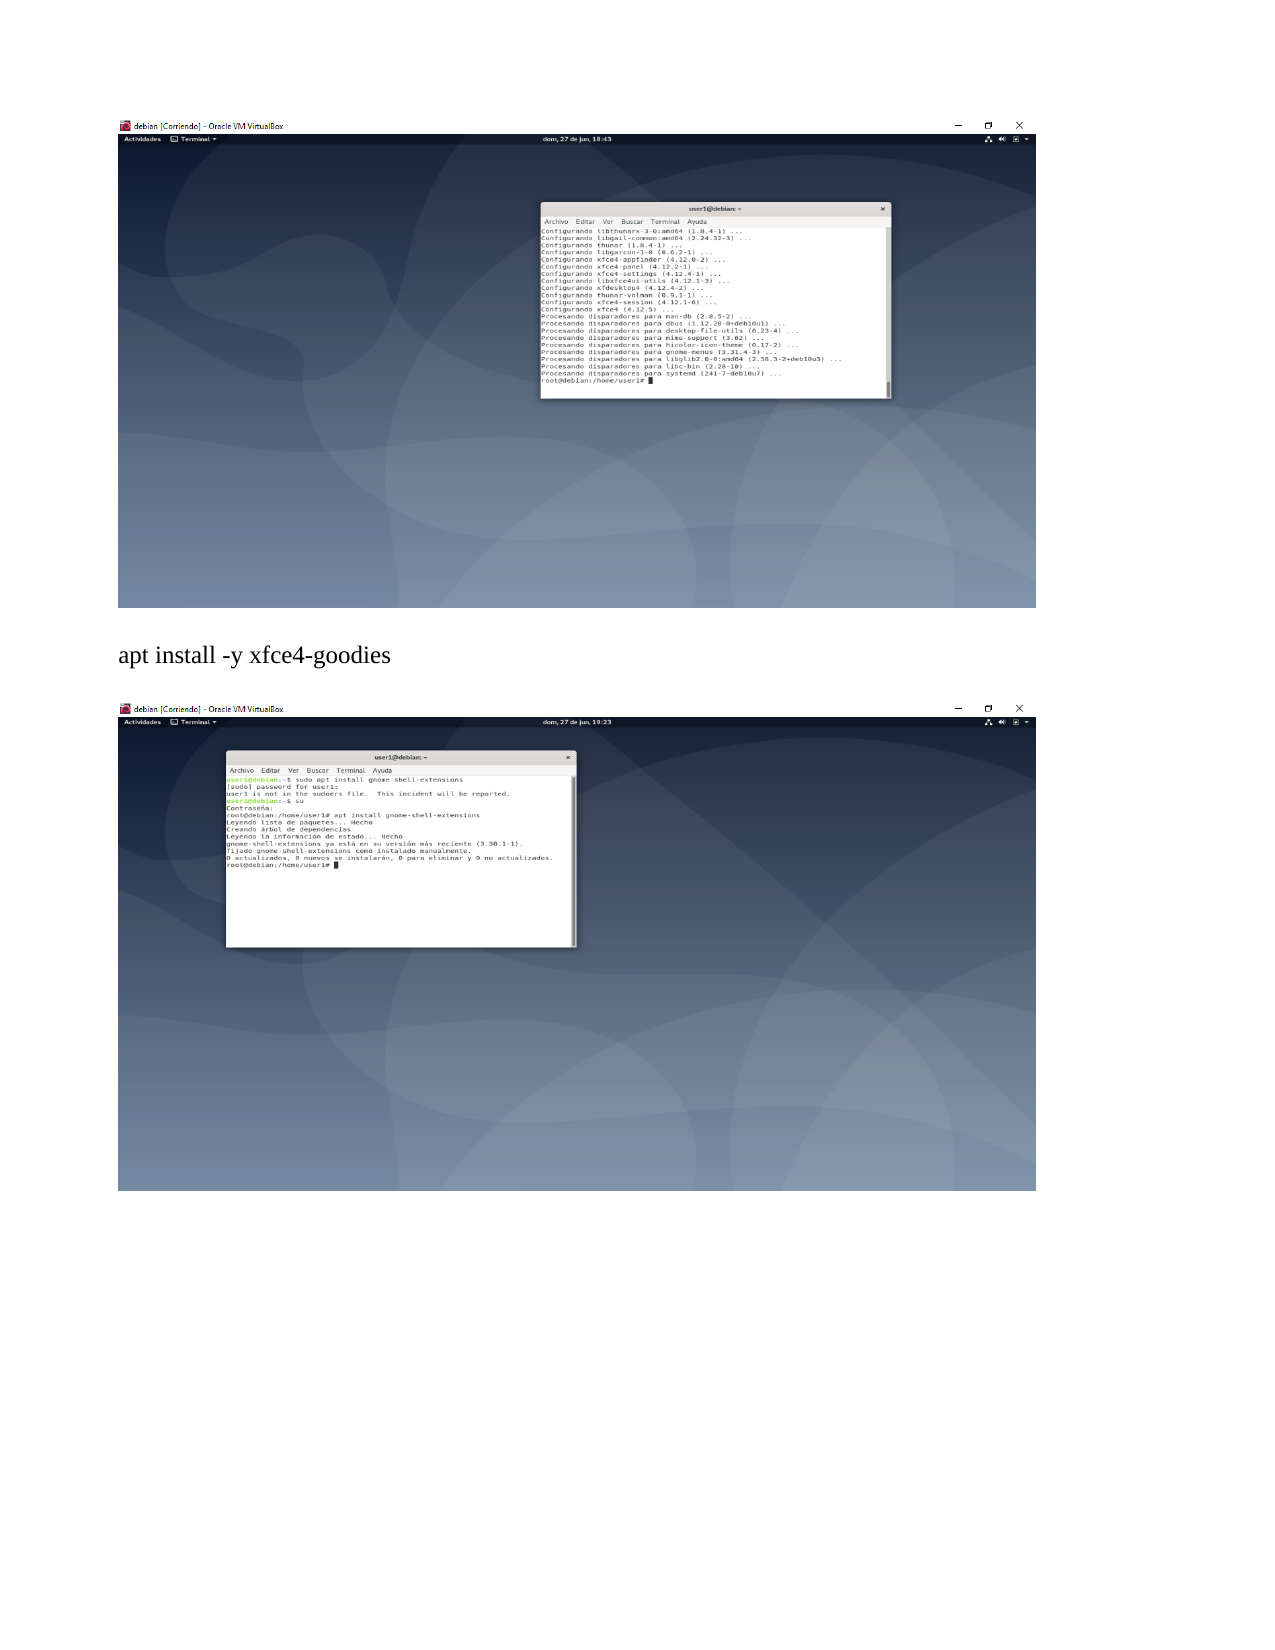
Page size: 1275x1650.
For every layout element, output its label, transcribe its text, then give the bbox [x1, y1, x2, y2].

picture [118, 701, 1036, 1191]
text apt install -y xfce4-goodies [118, 640, 1157, 669]
picture [118, 118, 1036, 608]
